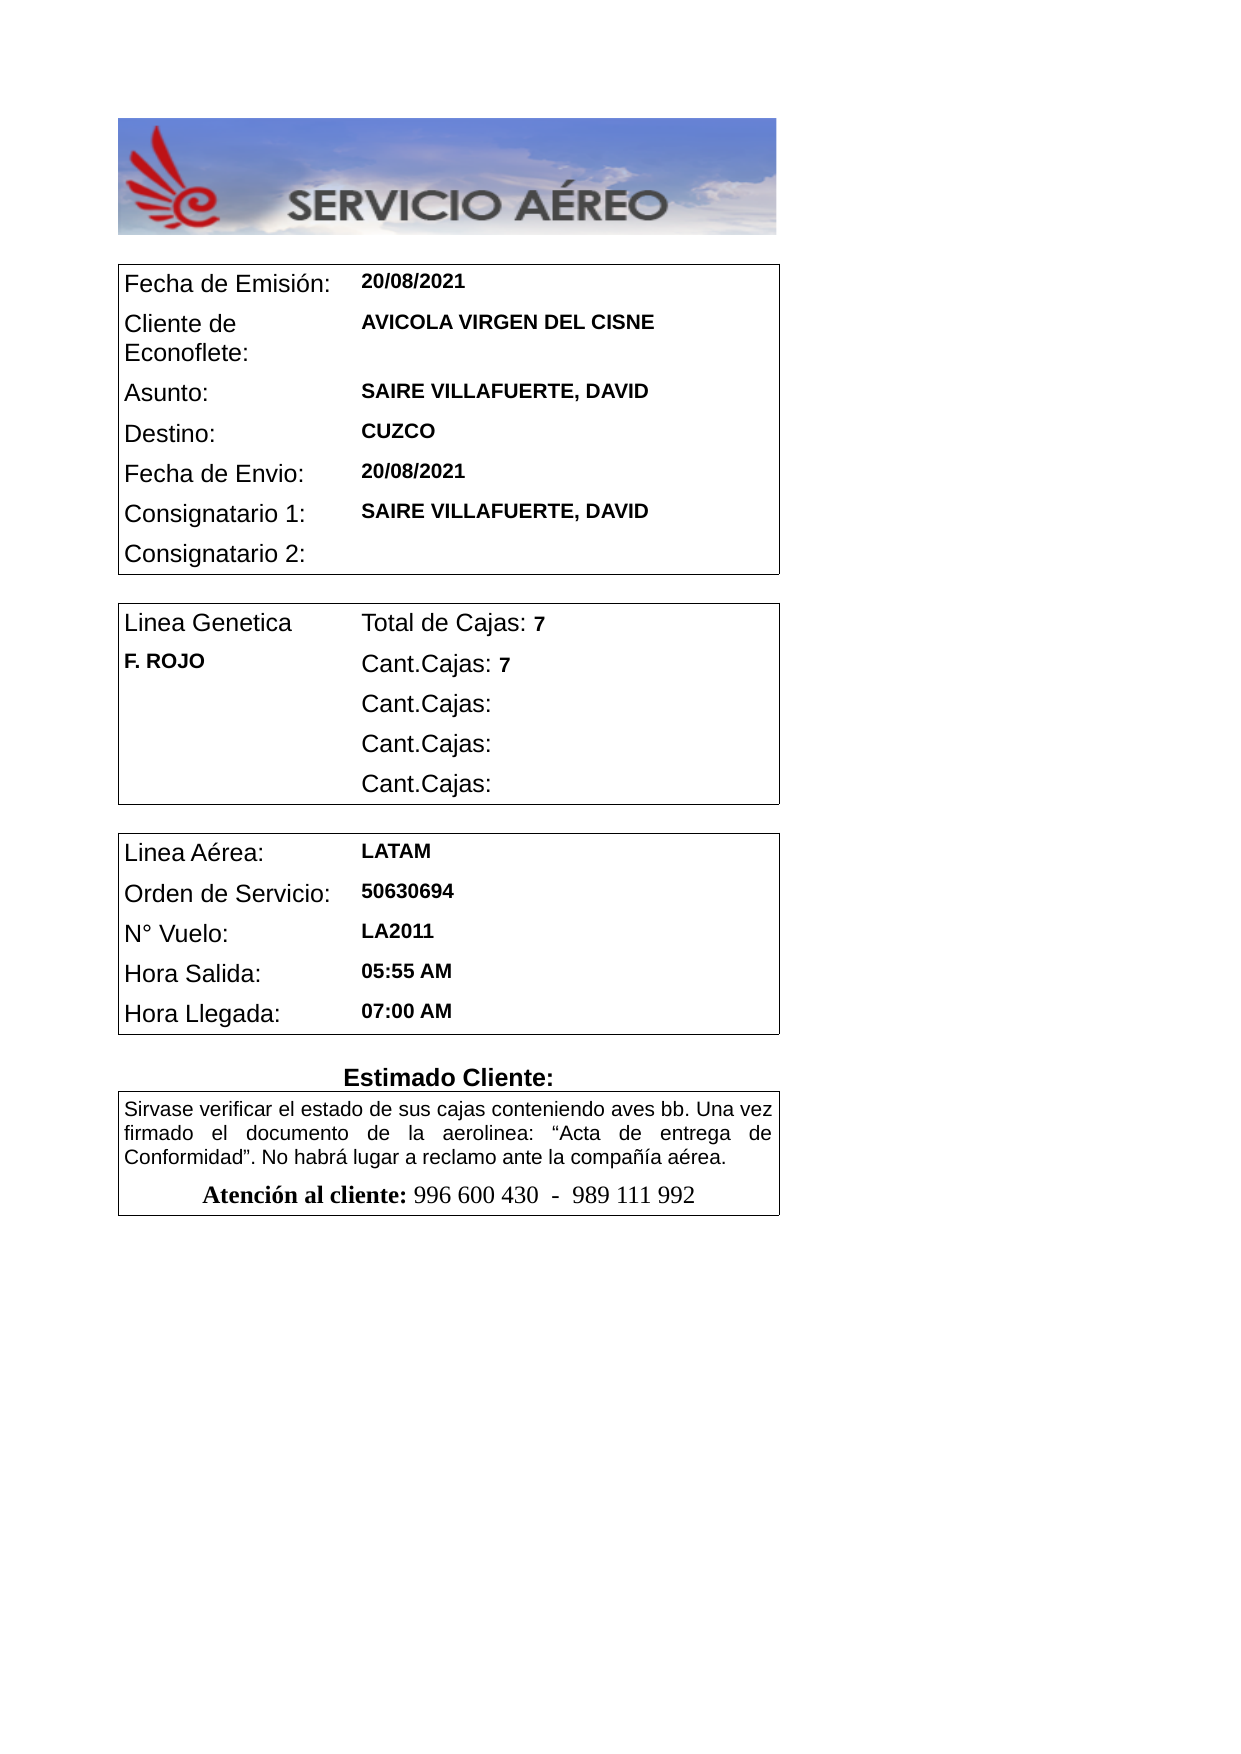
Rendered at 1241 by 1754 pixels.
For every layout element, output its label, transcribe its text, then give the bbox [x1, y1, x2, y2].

table_cell Cliente de Econoflete: [119, 304, 356, 373]
table_cell Orden de Servicio: [119, 873, 356, 913]
table_cell Consignatario 1: [119, 493, 356, 533]
table_cell SAIRE VILLAFUERTE, DAVID [356, 373, 779, 413]
table_cell Cant.Cajas: [356, 723, 779, 763]
table_cell Estimado Cliente: [118, 1035, 779, 1091]
table_cell Destino: [119, 413, 356, 453]
table_cell Total de Cajas: 7 [356, 604, 779, 643]
table_cell Cant.Cajas: [356, 764, 779, 804]
table_cell Cant.Cajas: 7 [356, 643, 779, 683]
table_cell [119, 764, 356, 804]
table_cell 07:00 AM [356, 994, 779, 1034]
table_cell [119, 723, 356, 763]
table_cell CUZCO [356, 413, 779, 453]
table_cell Consignatario 2: [119, 534, 356, 574]
table_cell [119, 683, 356, 723]
table_cell SAIRE VILLAFUERTE, DAVID [356, 493, 779, 533]
table_cell [118, 575, 356, 603]
table_cell F. ROJO [119, 643, 356, 683]
table_cell 05:55 AM [356, 953, 779, 993]
table_cell [356, 534, 779, 574]
table_cell LA2011 [356, 913, 779, 953]
table_cell AVICOLA VIRGEN DEL CISNE [356, 304, 779, 373]
table_cell Asunto: [119, 373, 356, 413]
table_cell Hora Llegada: [119, 994, 356, 1034]
table_cell Atención al cliente: 996 600 430 - 989 111 992 [119, 1175, 779, 1215]
table_header Fecha de Emisión: [119, 265, 356, 304]
table_cell N° Vuelo: [119, 913, 356, 953]
table_header 20/08/2021 [356, 265, 779, 304]
picture [118, 118, 777, 235]
table_cell [356, 805, 779, 833]
table_cell Fecha de Envio: [119, 453, 356, 493]
table_cell Linea Aérea: [119, 834, 356, 873]
table_cell Hora Salida: [119, 953, 356, 993]
table_cell Linea Genetica [119, 604, 356, 643]
table_cell [118, 805, 356, 833]
table_cell 20/08/2021 [356, 453, 779, 493]
table_cell [356, 575, 779, 603]
table_cell 50630694 [356, 873, 779, 913]
table_cell Cant.Cajas: [356, 683, 779, 723]
table_cell Sirvase verificar el estado de sus cajas conteniendo aves bb. Una vez firmado el documento de la aerolinea: “Acta de entrega de Conformidad”. No habrá lugar a reclamo ante la compañía aérea. [119, 1092, 779, 1175]
table_cell LATAM [356, 834, 779, 873]
